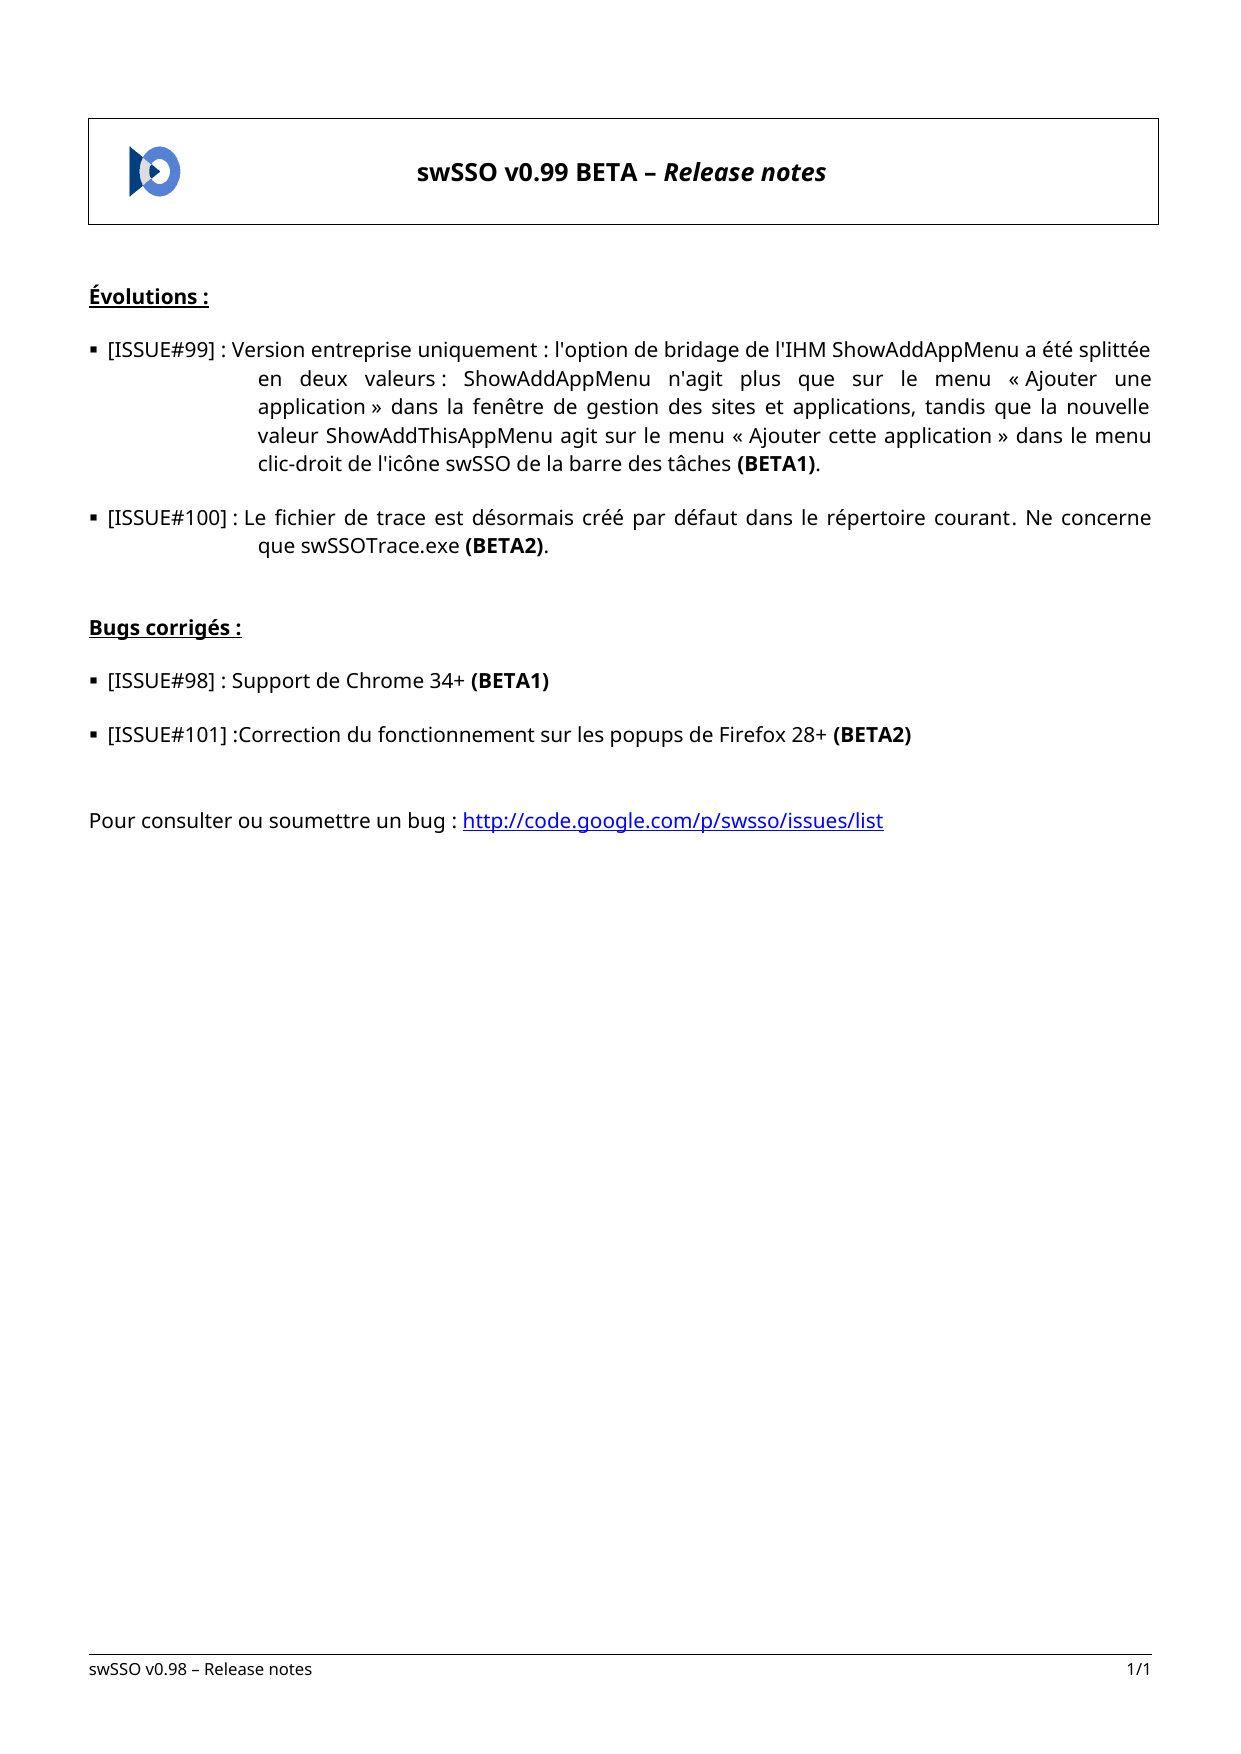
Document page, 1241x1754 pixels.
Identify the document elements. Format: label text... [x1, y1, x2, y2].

list [ISSUE#99] : Version entreprise uniquement : l'option de bridage de l'IHM ShowAddAppMenu a été splittée en deux valeurs : ShowAddAppMenu n'agit plus que sur le menu « Ajouter une application » dans la fenêtre de gestion des sites et applications, tandis que la nouvelle valeur ShowAddThisAppMenu agit sur le menu « Ajouter cette application » dans le menu clic-droit de l'icône swSSO de la barre des tâches (BETA1). [89, 335, 1152, 478]
table_header [89, 119, 220, 224]
text Évolutions : [89, 282, 1152, 310]
table_header swSSO v0.99 BETA – Release notes [220, 119, 1026, 224]
list [ISSUE#98] : Support de Chrome 34+ (BETA1) [89, 666, 1152, 695]
picture [124, 140, 185, 203]
list [ISSUE#100] : Le fichier de trace est désormais créé par défaut dans le répertoire courant. Ne concerne que swSSOTrace.exe (BETA2). [89, 503, 1152, 559]
text Pour consulter ou soumettre un bug : http://code.google.com/p/swsso/issues/list [89, 806, 1152, 834]
list [ISSUE#101] :Correction du fonctionnement sur les popups de Firefox 28+ (BETA2) [89, 720, 1152, 748]
table_header [1026, 119, 1158, 224]
text Bugs corrigés : [89, 613, 1152, 641]
